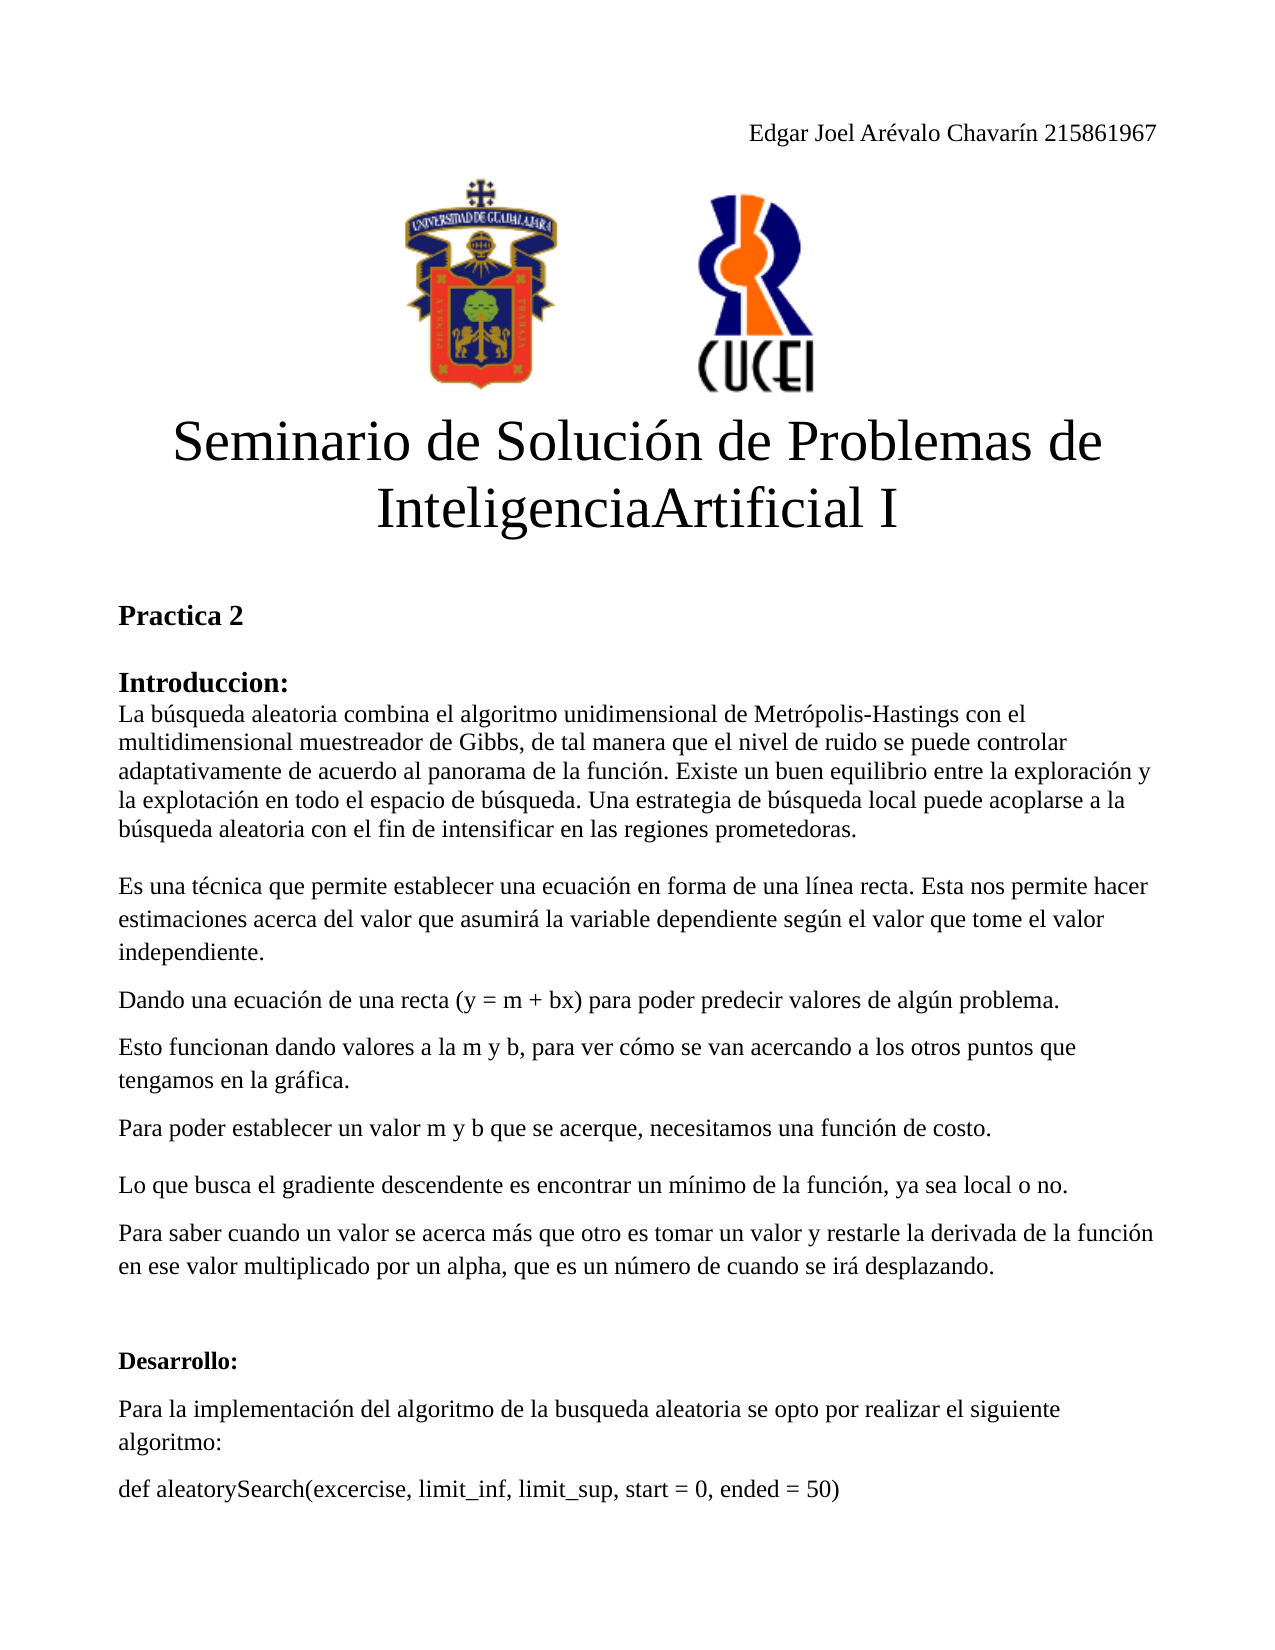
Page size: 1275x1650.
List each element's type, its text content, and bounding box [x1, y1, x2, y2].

text Para poder establecer un valor m y b que se acerque, necesitamos una función de costo. [118, 1113, 1157, 1142]
text Es una técnica que permite establecer una ecuación en forma de una línea recta. Esta nos permite hacer estimaciones acerca del valor que asumirá la variable dependiente según el valor que tome el valor independiente. [118, 871, 1157, 966]
text def aleatorySearch(excercise, limit_inf, limit_sup, start = 0, ended = 50) [118, 1474, 1157, 1503]
text Dando una ecuación de una recta (y = m + bx) para poder predecir valores de algún problema. [118, 985, 1157, 1013]
text Para la implementación del algoritmo de la busqueda aleatoria se opto por realizar el siguiente algoritmo: [118, 1394, 1157, 1456]
text Desarrollo: [118, 1346, 1157, 1375]
text La búsqueda aleatoria combina el algoritmo unidimensional de Metrópolis-Hastings con el multidimensional muestreador de Gibbs, de tal manera que el nivel de ruido se puede controlar adaptativamente de acuerdo al panorama de la función. Existe un buen equilibrio entre la exploración y la explotación en todo el espacio de búsqueda. Una estrategia de búsqueda local puede acoplarse a la búsqueda aleatoria con el fin de intensificar en las regiones prometedoras. [118, 699, 1157, 842]
text Esto funcionan dando valores a la m y b, para ver cómo se van acercando a los otros puntos que tengamos en la gráfica. [118, 1032, 1157, 1094]
text Seminario de Solución de Problemas de InteligenciaArtificial I [118, 406, 1157, 541]
text Practica 2 [118, 598, 1157, 632]
picture [379, 176, 576, 399]
text Para saber cuando un valor se acerca más que otro es tomar un valor y restarle la derivada de la función en ese valor multiplicado por un alpha, que es un número de cuando se irá desplazando. [118, 1218, 1157, 1280]
picture [686, 192, 829, 402]
text Lo que busca el gradiente descendente es encontrar un mínimo de la función, ya sea local o no. [118, 1171, 1157, 1199]
text Introduccion: [118, 665, 1157, 699]
